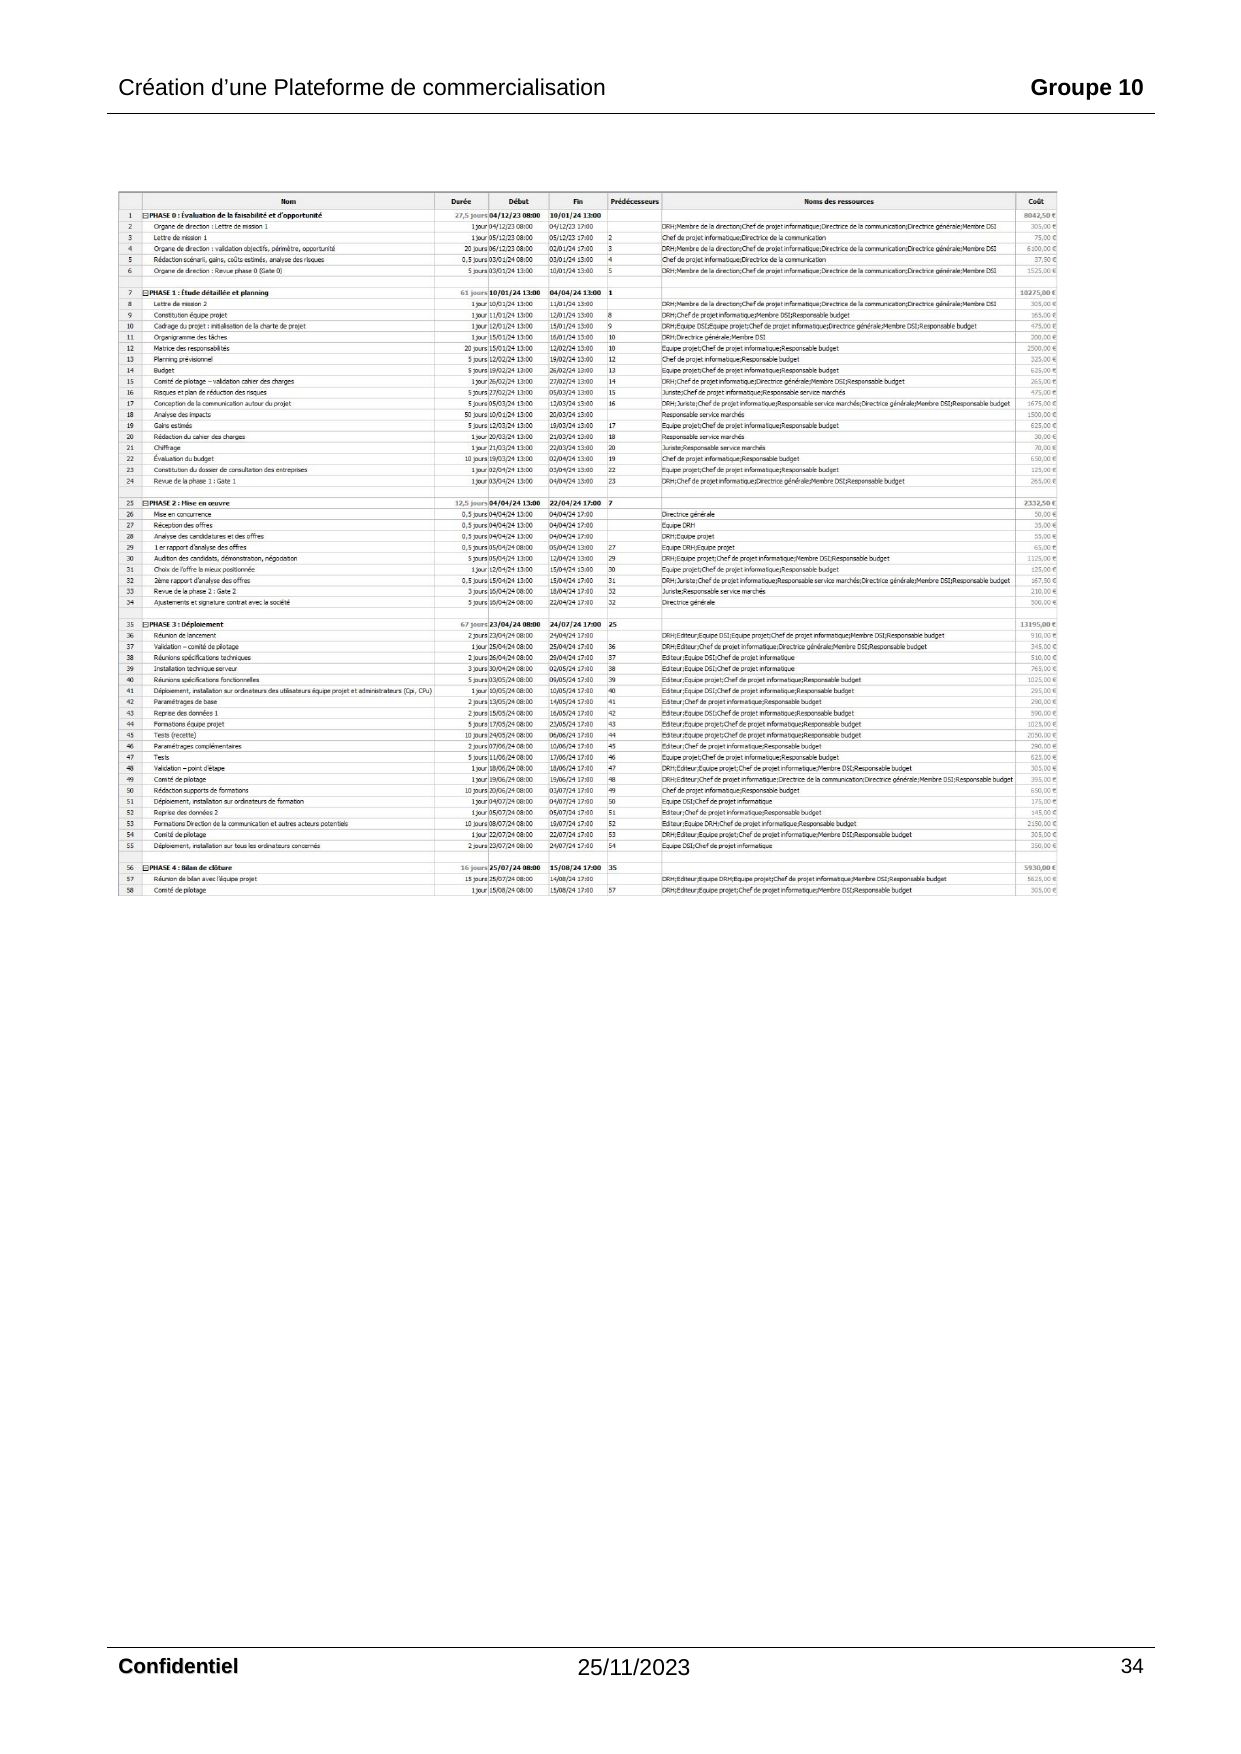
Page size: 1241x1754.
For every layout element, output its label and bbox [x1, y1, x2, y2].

picture [118, 191, 1058, 896]
